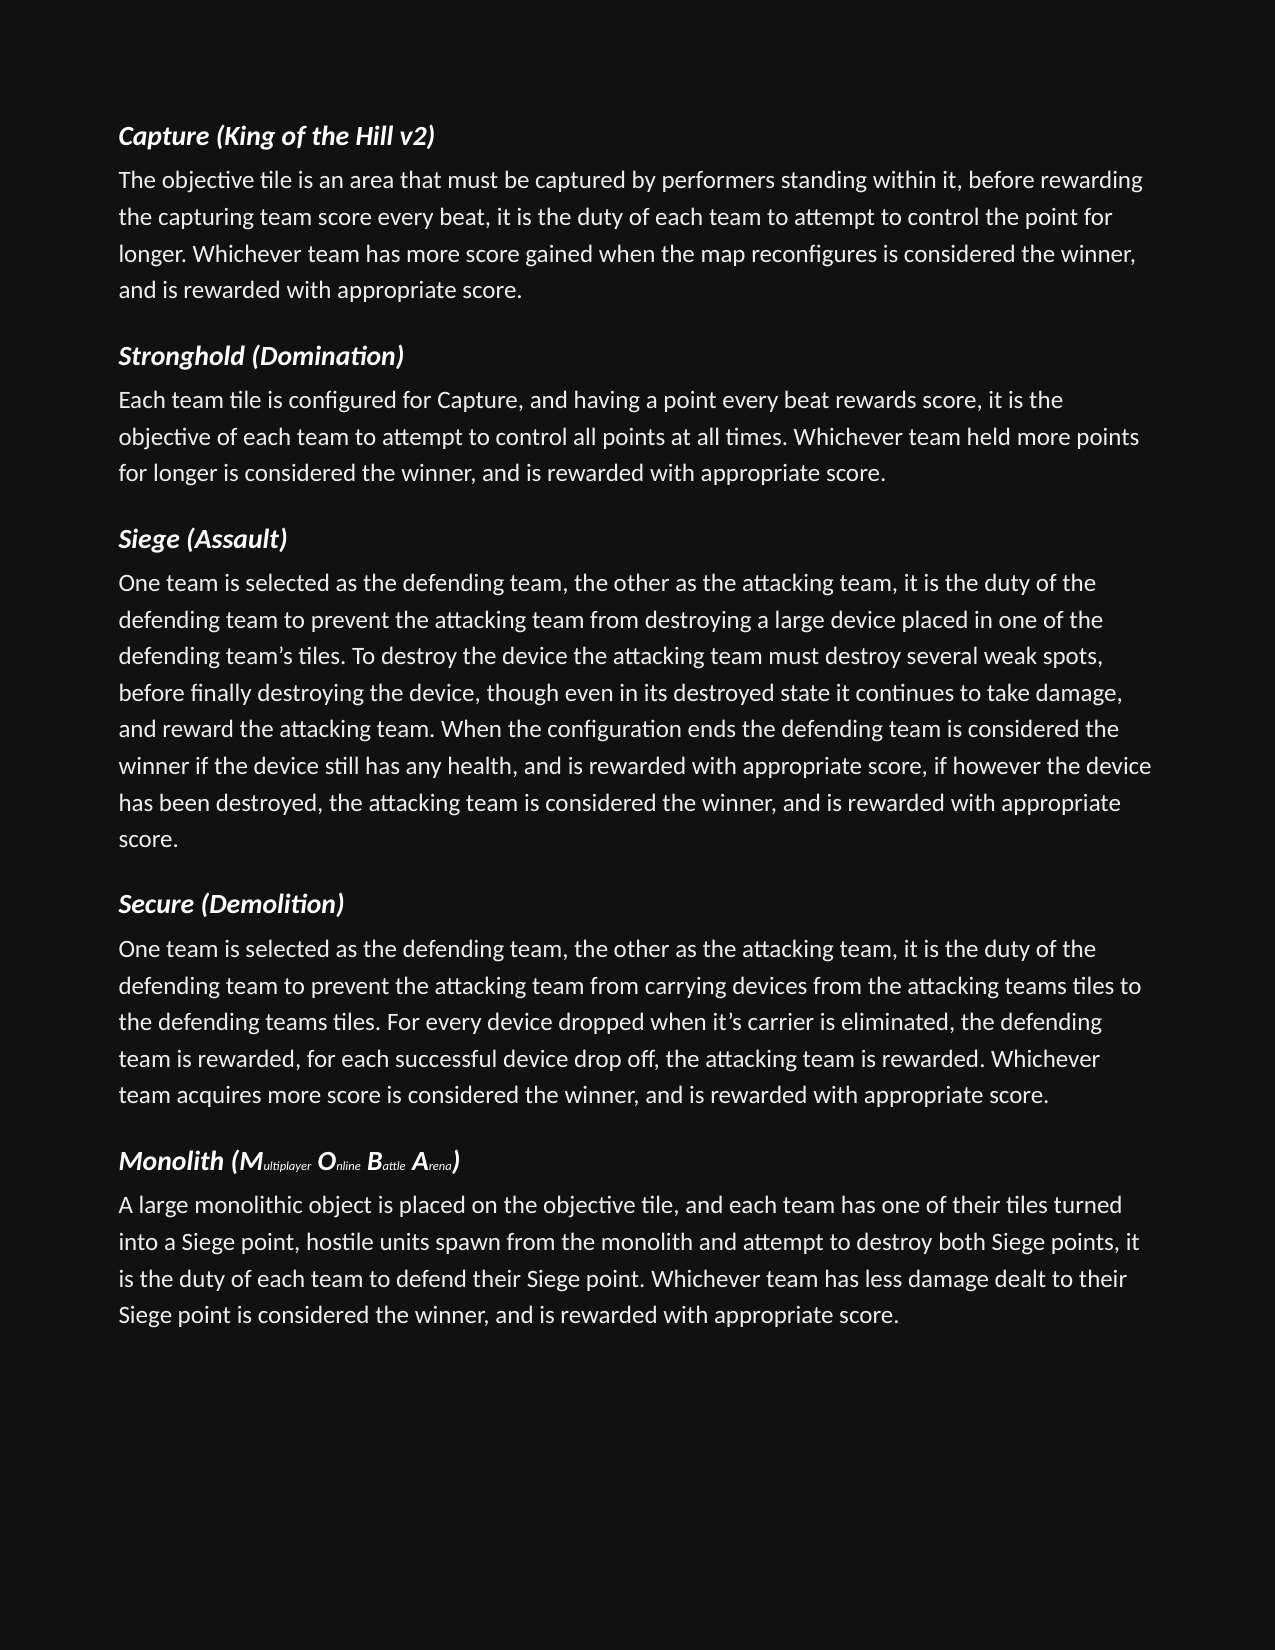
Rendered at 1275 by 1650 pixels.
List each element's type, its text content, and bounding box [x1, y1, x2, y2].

subtitle Siege (Assault) [118, 521, 1157, 555]
text The objective tile is an area that must be captured by performers standing within it, before rewarding the capturing team score every beat, it is the duty of each team to attempt to control the point for longer. Whichever team has more score gained when the map reconfigures is considered the winner, and is rewarded with appropriate score. [118, 164, 1157, 305]
subtitle Capture (King of the Hill v2) [118, 118, 1157, 152]
text One team is selected as the defending team, the other as the attacking team, it is the duty of the defending team to prevent the attacking team from destroying a large device placed in one of the defending team’s tiles. To destroy the device the attacking team must destroy several weak spots, before finally destroying the device, though even in its destroyed state it continues to take damage, and reward the attacking team. When the configuration ends the defending team is considered the winner if the device still has any health, and is rewarded with appropriate score, if however the device has been destroyed, the attacking team is considered the winner, and is rewarded with appropriate score. [118, 567, 1157, 854]
subtitle Secure (Demolition) [118, 887, 1157, 921]
text A large monolithic object is placed on the objective tile, and each team has one of their tiles turned into a Siege point, hostile units spawn from the monolith and attempt to destroy both Siege points, it is the duty of each team to defend their Siege point. Whichever team has less damage dealt to their Siege point is considered the winner, and is rewarded with appropriate score. [118, 1189, 1157, 1330]
text Each team tile is configured for Capture, and having a point every beat rewards score, it is the objective of each team to attempt to control all points at all times. Whichever team held more points for longer is considered the winner, and is rewarded with appropriate score. [118, 384, 1157, 488]
text One team is selected as the defending team, the other as the attacking team, it is the duty of the defending team to prevent the attacking team from carrying devices from the attacking teams tiles to the defending teams tiles. For every device dropped when it’s carrier is eliminated, the defending team is rewarded, for each successful device drop off, the attacking team is rewarded. Whichever team acquires more score is considered the winner, and is rewarded with appropriate score. [118, 933, 1157, 1110]
subtitle Stronghold (Domination) [118, 338, 1157, 372]
subtitle Monolith (Multiplayer Online Battle Arena) [118, 1143, 1157, 1177]
